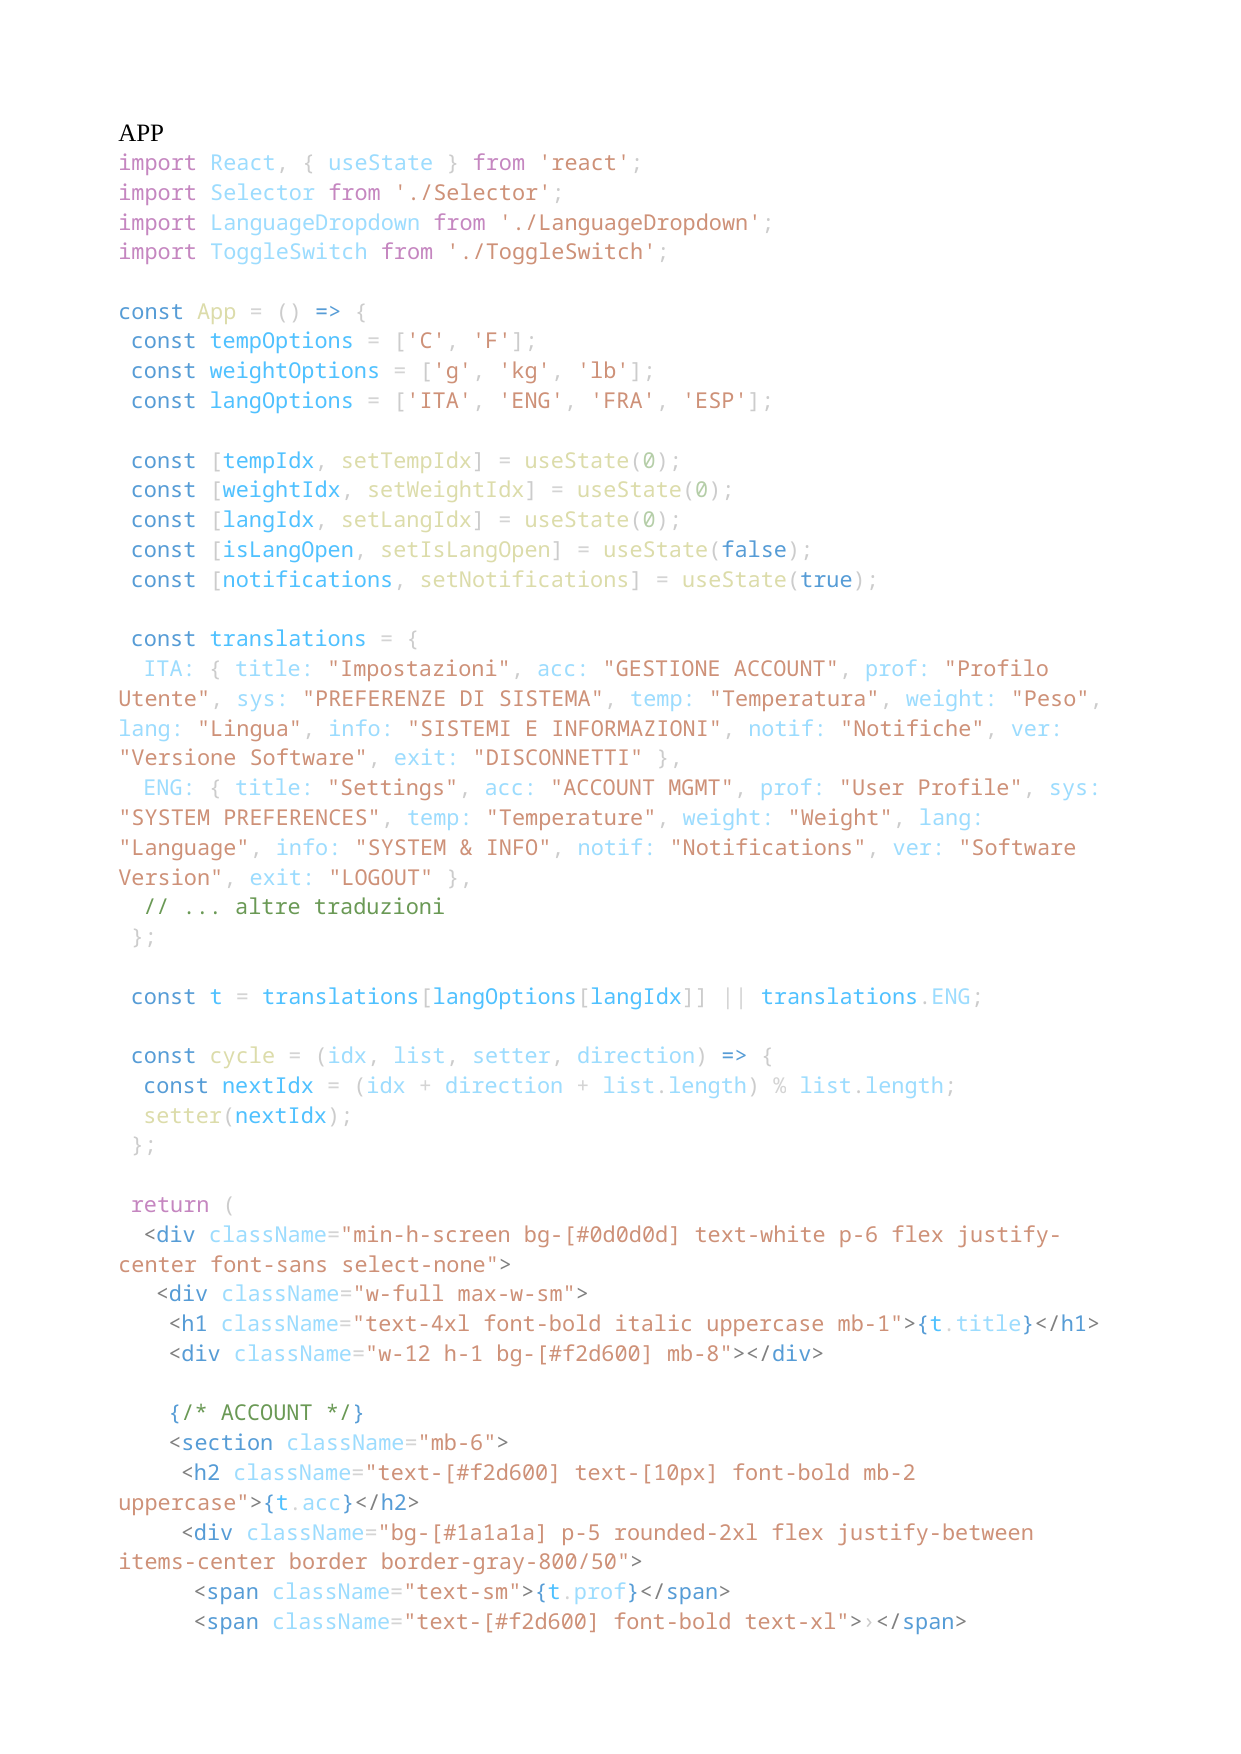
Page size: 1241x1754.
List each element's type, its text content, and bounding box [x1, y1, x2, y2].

text <span className="text-[#f2d600] font-bold text-xl">›</span> [118, 1606, 1122, 1636]
text const langOptions = ['ITA', 'ENG', 'FRA', 'ESP']; [118, 385, 1122, 415]
text const weightOptions = ['g', 'kg', 'lb']; [118, 355, 1122, 385]
text const tempOptions = ['C', 'F']; [118, 326, 1122, 355]
text <div className="w-full max-w-sm"> [118, 1278, 1122, 1308]
text <h2 className="text-[#f2d600] text-[10px] font-bold mb-2 uppercase">{t.acc}</h2> [118, 1457, 1122, 1517]
text <span className="text-sm">{t.prof}</span> [118, 1576, 1122, 1606]
text const [langIdx, setLangIdx] = useState(0); [118, 504, 1122, 534]
text import React, { useState } from 'react'; [118, 147, 1122, 177]
text const cycle = (idx, list, setter, direction) => { [118, 1040, 1122, 1070]
text APP [118, 118, 1122, 147]
text <section className="mb-6"> [118, 1427, 1122, 1457]
text const translations = { [118, 623, 1122, 653]
text const [tempIdx, setTempIdx] = useState(0); [118, 444, 1122, 474]
text ITA: { title: "Impostazioni", acc: "GESTIONE ACCOUNT", prof: "Profilo Utente", sys: "PREFERENZE DI SISTEMA", temp: "Temperatura", weight: "Peso", lang: "Lingua", info: "SISTEMI E INFORMAZIONI", notif: "Notifiche", ver: "Versione Software", exit: "DISCONNETTI" }, [118, 653, 1122, 772]
text setter(nextIdx); [118, 1100, 1122, 1129]
text const t = translations[langOptions[langIdx]] || translations.ENG; [118, 981, 1122, 1010]
text const [notifications, setNotifications] = useState(true); [118, 564, 1122, 593]
text <h1 className="text-4xl font-bold italic uppercase mb-1">{t.title}</h1> [118, 1308, 1122, 1338]
text const App = () => { [118, 296, 1122, 326]
text }; [118, 921, 1122, 951]
text const nextIdx = (idx + direction + list.length) % list.length; [118, 1070, 1122, 1100]
text import ToggleSwitch from './ToggleSwitch'; [118, 236, 1122, 266]
text ENG: { title: "Settings", acc: "ACCOUNT MGMT", prof: "User Profile", sys: "SYSTEM PREFERENCES", temp: "Temperature", weight: "Weight", lang: "Language", info: "SYSTEM & INFO", notif: "Notifications", ver: "Software Version", exit: "LOGOUT" }, [118, 772, 1122, 891]
text return ( [118, 1189, 1122, 1219]
text import LanguageDropdown from './LanguageDropdown'; [118, 206, 1122, 236]
text }; [118, 1129, 1122, 1159]
text <div className="min-h-screen bg-[#0d0d0d] text-white p-6 flex justify-center font-sans select-none"> [118, 1219, 1122, 1278]
text {/* ACCOUNT */} [118, 1397, 1122, 1427]
text const [isLangOpen, setIsLangOpen] = useState(false); [118, 534, 1122, 564]
text const [weightIdx, setWeightIdx] = useState(0); [118, 474, 1122, 504]
text import Selector from './Selector'; [118, 177, 1122, 206]
text <div className="w-12 h-1 bg-[#f2d600] mb-8"></div> [118, 1338, 1122, 1368]
text // ... altre traduzioni [118, 891, 1122, 921]
text <div className="bg-[#1a1a1a] p-5 rounded-2xl flex justify-between items-center border border-gray-800/50"> [118, 1517, 1122, 1576]
